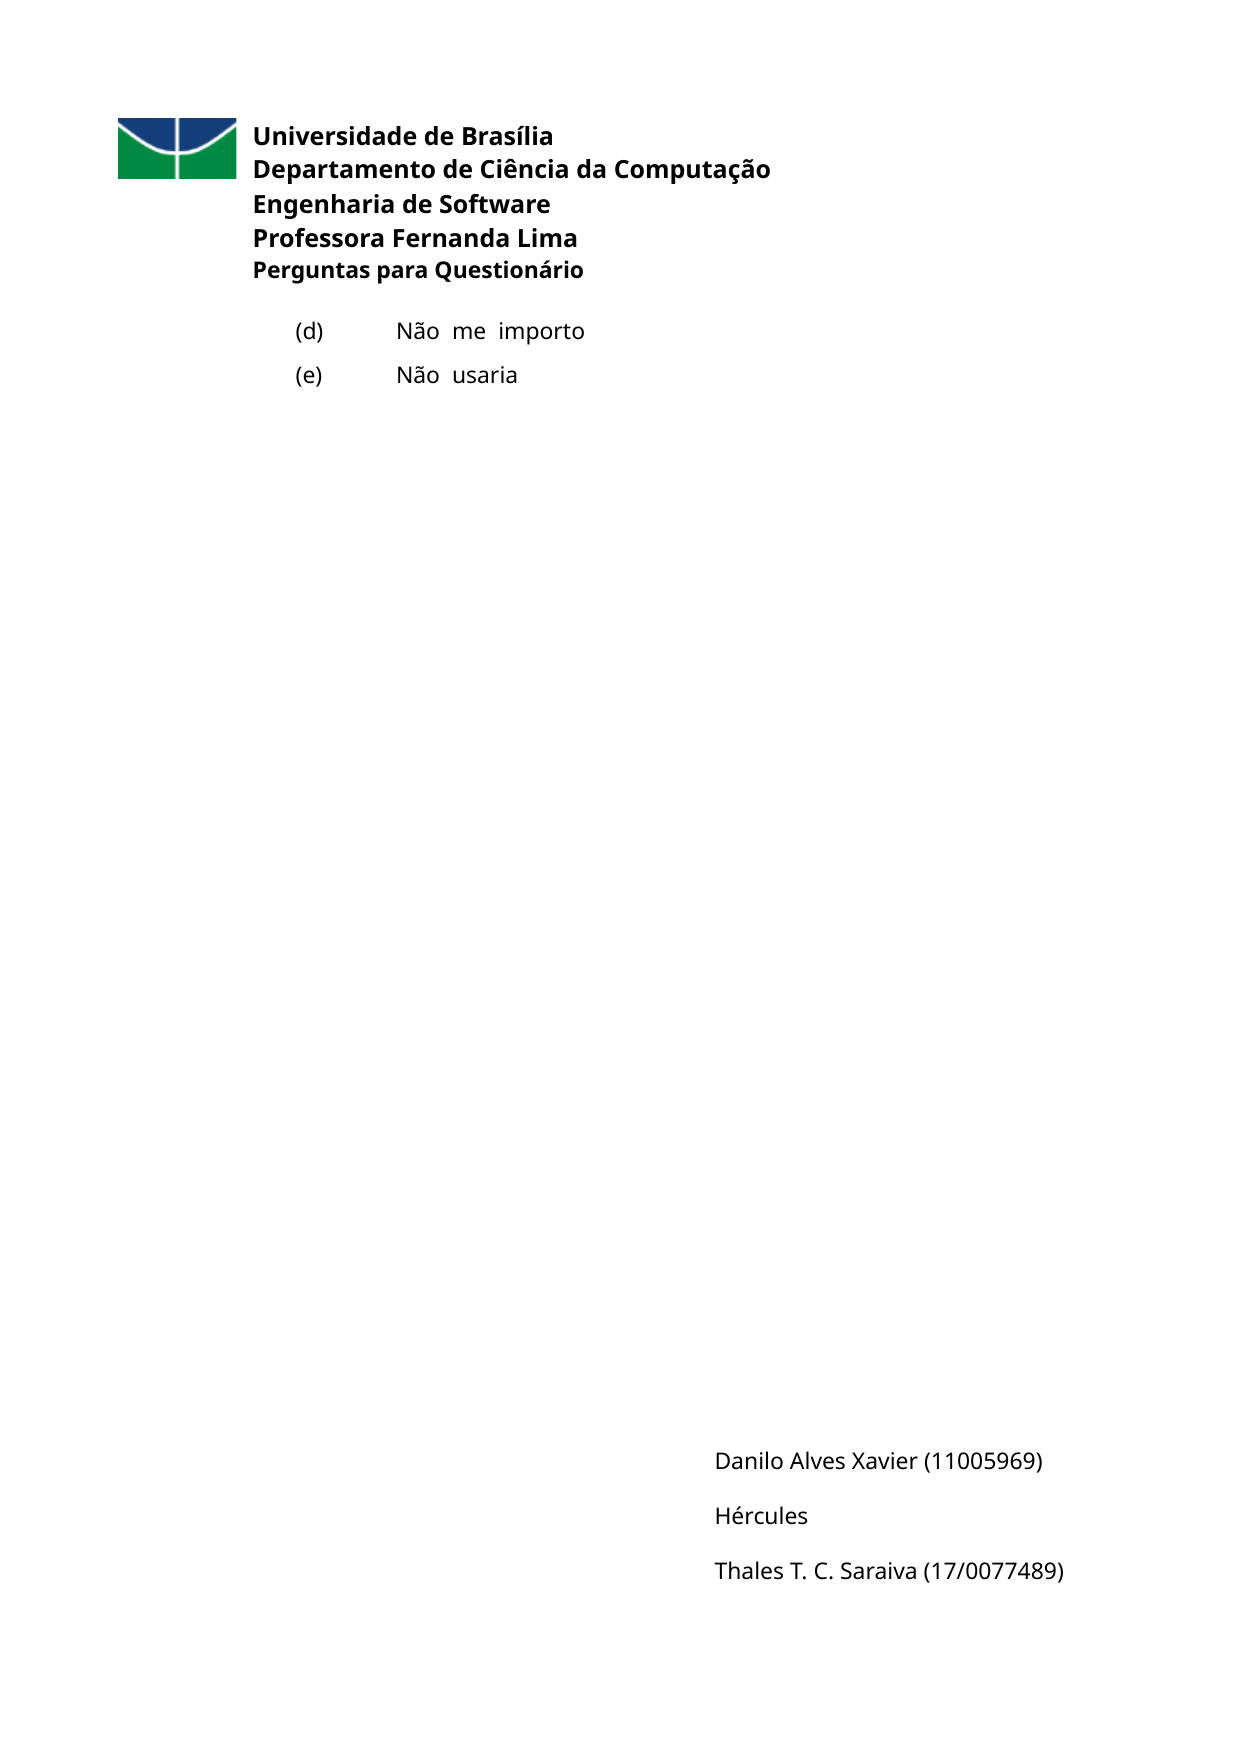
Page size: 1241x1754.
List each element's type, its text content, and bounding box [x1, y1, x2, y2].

list Não me importo [295, 315, 1122, 346]
list Não usaria [295, 359, 1122, 390]
picture [118, 118, 237, 179]
